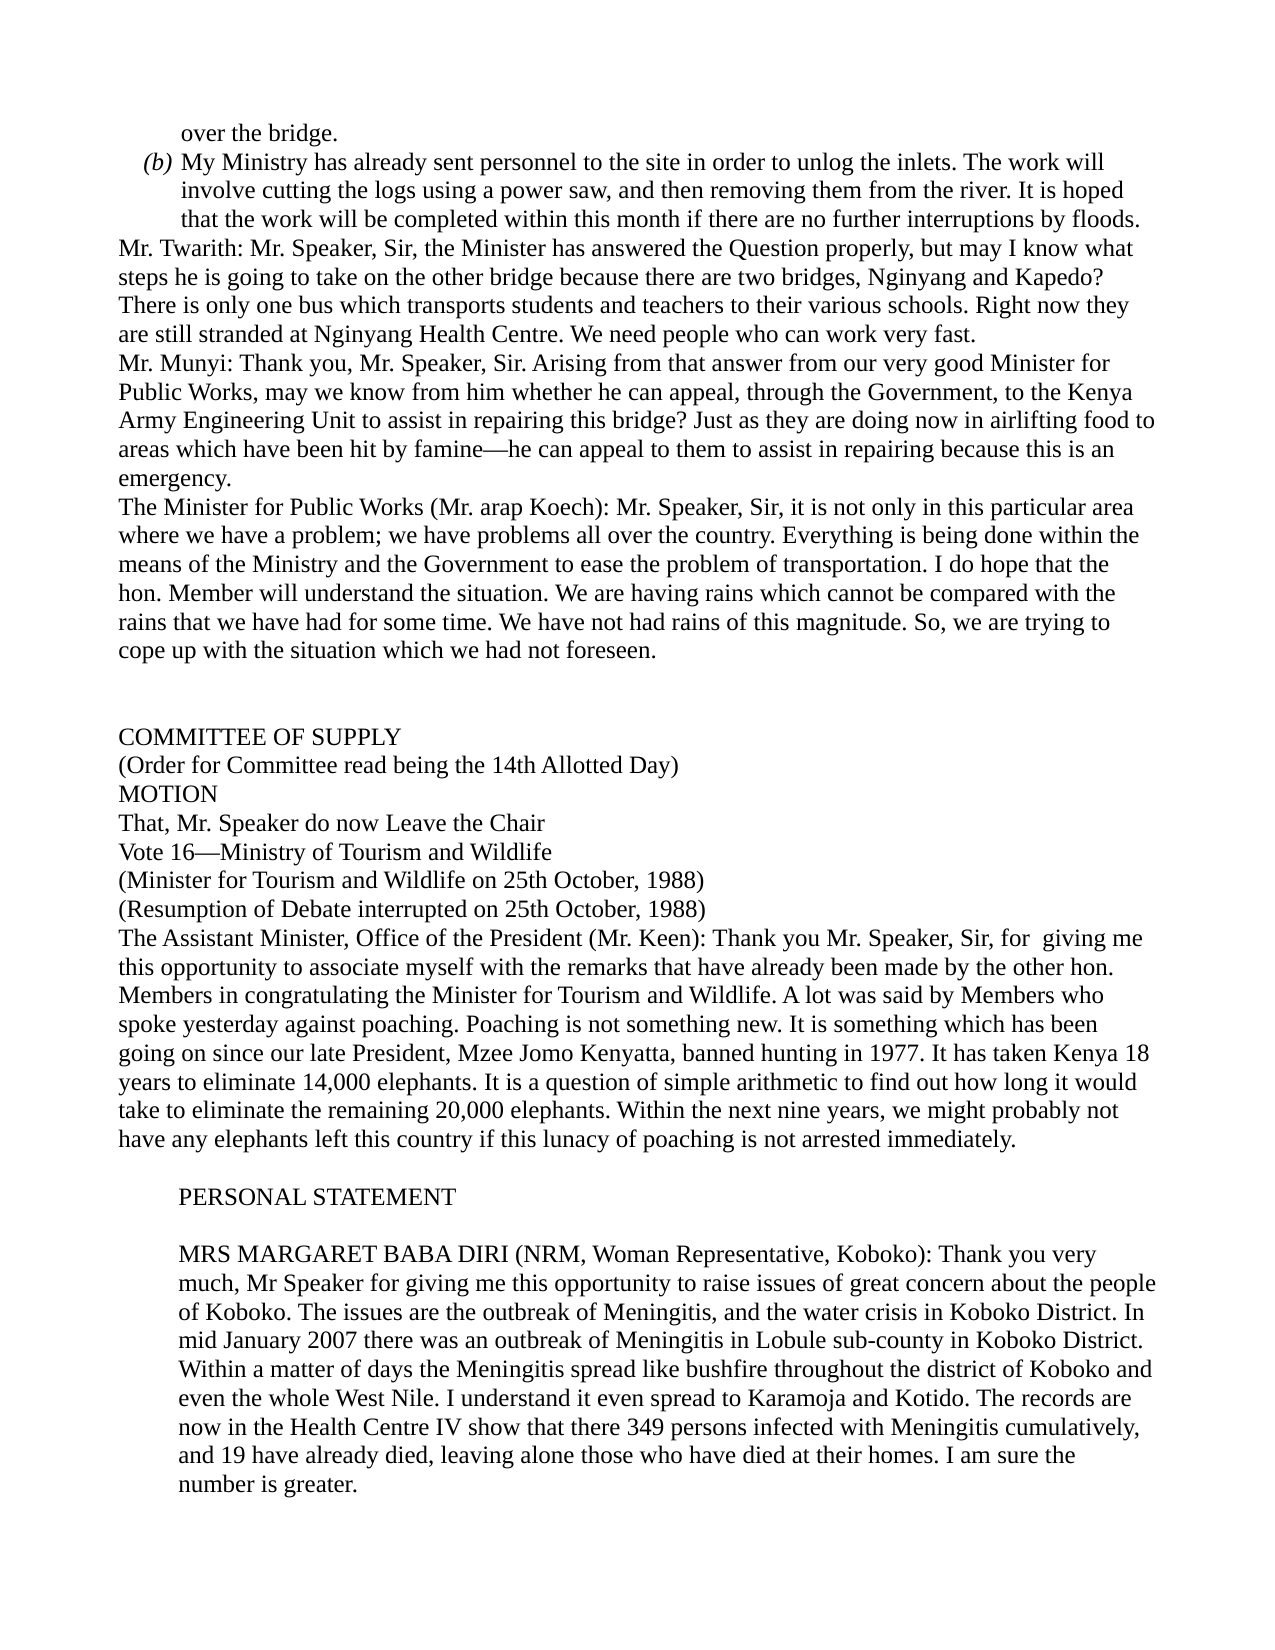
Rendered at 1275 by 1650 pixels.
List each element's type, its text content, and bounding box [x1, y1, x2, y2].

text Vote 16—Ministry of Tourism and Wildlife [118, 837, 1157, 866]
text PERSONAL STATEMENT [178, 1182, 1157, 1211]
text Mr. Munyi: Thank you, Mr. Speaker, Sir. Arising from that answer from our very good Minister for Public Works, may we know from him whether he can appeal, through the Government, to the Kenya Army Engineering Unit to assist in repairing this bridge? Just as they are doing now in airlifting food to areas which have been hit by famine—he can appeal to them to assist in repairing because this is an emergency. [118, 348, 1157, 492]
text Mr. Twarith: Mr. Speaker, Sir, the Minister has answered the Question properly, but may I know what steps he is going to take on the other bridge because there are two bridges, Nginyang and Kapedo? There is only one bus which transports students and teachers to their various schools. Right now they are still stranded at Nginyang Health Centre. We need people who can work very fast. [118, 233, 1157, 348]
text COMMITTEE OF SUPPLY [118, 722, 1157, 751]
text (Minister for Tourism and Wildlife on 25th October, 1988) [118, 866, 1157, 894]
list over the bridge. [143, 118, 1157, 147]
text The Assistant Minister, Office of the President (Mr. Keen): Thank you Mr. Speaker, Sir, for giving me this opportunity to associate myself with the remarks that have already been made by the other hon. Members in congratulating the Minister for Tourism and Wildlife. A lot was said by Members who spoke yesterday against poaching. Poaching is not something new. It is something which has been going on since our late President, Mzee Jomo Kenyatta, banned hunting in 1977. It has taken Kenya 18 years to eliminate 14,000 elephants. It is a question of simple arithmetic to find out how long it would take to eliminate the remaining 20,000 elephants. Within the next nine years, we might probably not have any elephants left this country if this lunacy of poaching is not arrested immediately. [118, 923, 1157, 1153]
text The Minister for Public Works (Mr. arap Koech): Mr. Speaker, Sir, it is not only in this particular area where we have a problem; we have problems all over the country. Everything is being done within the means of the Ministry and the Government to ease the problem of transportation. I do hope that the hon. Member will understand the situation. We are having rains which cannot be compared with the rains that we have had for some time. We have not had rains of this magnitude. So, we are trying to cope up with the situation which we had not foreseen. [118, 492, 1157, 664]
text MRS MARGARET BABA DIRI (NRM, Woman Representative, Koboko): Thank you very much, Mr Speaker for giving me this opportunity to raise issues of great concern about the people of Koboko. The issues are the outbreak of Meningitis, and the water crisis in Koboko District. In mid January 2007 there was an outbreak of Meningitis in Lobule sub-county in Koboko District. Within a matter of days the Meningitis spread like bushfire throughout the district of Koboko and even the whole West Nile. I understand it even spread to Karamoja and Kotido. The records are now in the Health Centre IV show that there 349 persons infected with Meningitis cumulatively, and 19 have already died, leaving alone those who have died at their homes. I am sure the number is greater. [178, 1239, 1157, 1498]
list My Ministry has already sent personnel to the site in order to unlog the inlets. The work will involve cutting the logs using a power saw, and then removing them from the river. It is hoped that the work will be completed within this month if there are no further interruptions by floods. [143, 147, 1157, 233]
text MOTION [118, 779, 1157, 808]
text (Resumption of Debate interrupted on 25th October, 1988) [118, 894, 1157, 923]
text That, Mr. Speaker do now Leave the Chair [118, 808, 1157, 837]
text (Order for Committee read being the 14th Allotted Day) [118, 751, 1157, 779]
